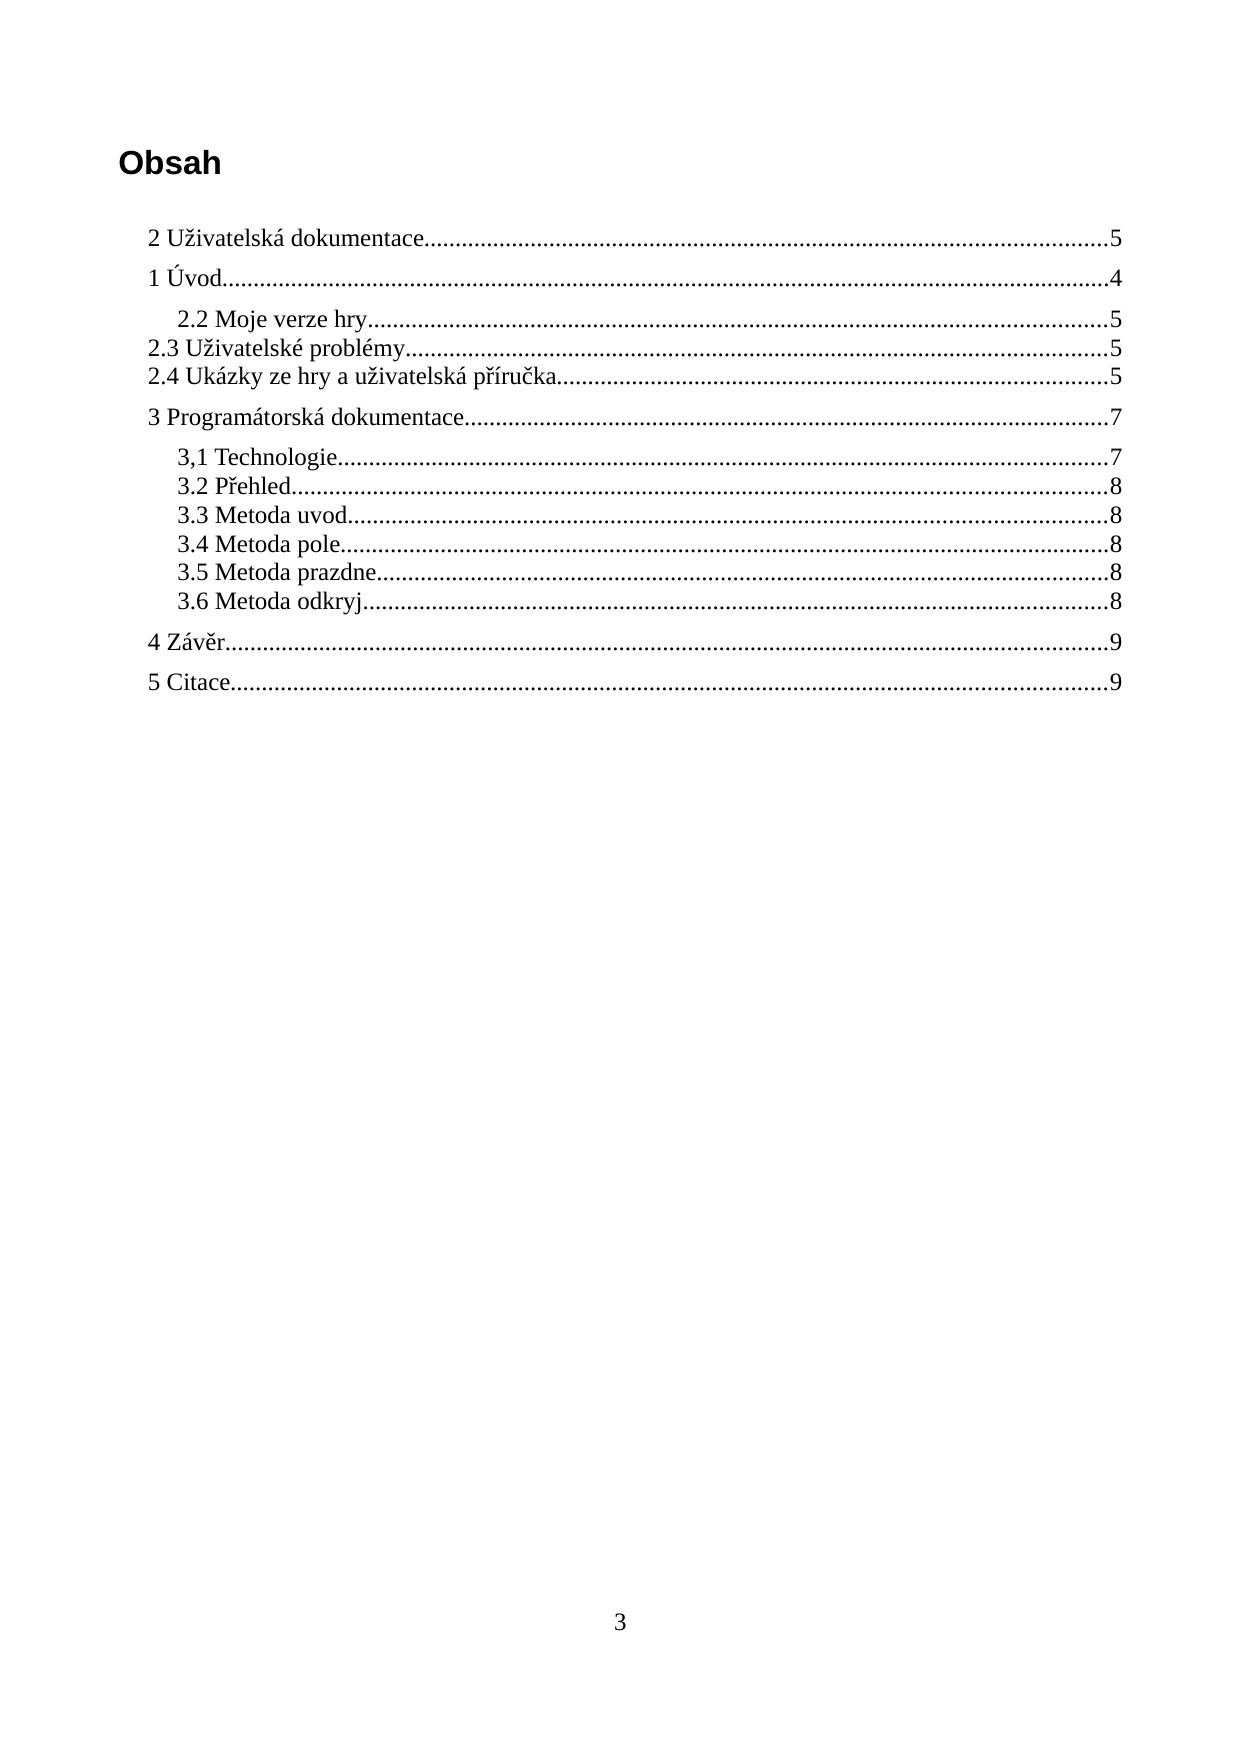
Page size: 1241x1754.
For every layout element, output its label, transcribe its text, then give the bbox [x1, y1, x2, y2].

text 2.4 Ukázky ze hry a uživatelská příručka 5 [148, 361, 1122, 390]
text 2 Uživatelská dokumentace 5 [148, 223, 1122, 252]
text 4 Závěr 9 [148, 627, 1122, 655]
text 2.3 Uživatelské problémy 5 [148, 333, 1122, 361]
text 2.2 Moje verze hry 5 [177, 304, 1122, 333]
text 3,1 Technologie 7 [177, 442, 1122, 471]
text 3.6 Metoda odkryj 8 [177, 586, 1122, 615]
text 5 Citace 9 [148, 667, 1122, 696]
text 3 Programátorská dokumentace 7 [148, 402, 1122, 431]
text 3.4 Metoda pole 8 [177, 529, 1122, 557]
text 3.3 Metoda uvod 8 [177, 500, 1122, 529]
text 3.5 Metoda prazdne 8 [177, 557, 1122, 586]
text 3.2 Přehled 8 [177, 471, 1122, 500]
subtitle Obsah [118, 143, 1122, 182]
text 1 Úvod 4 [148, 263, 1122, 292]
